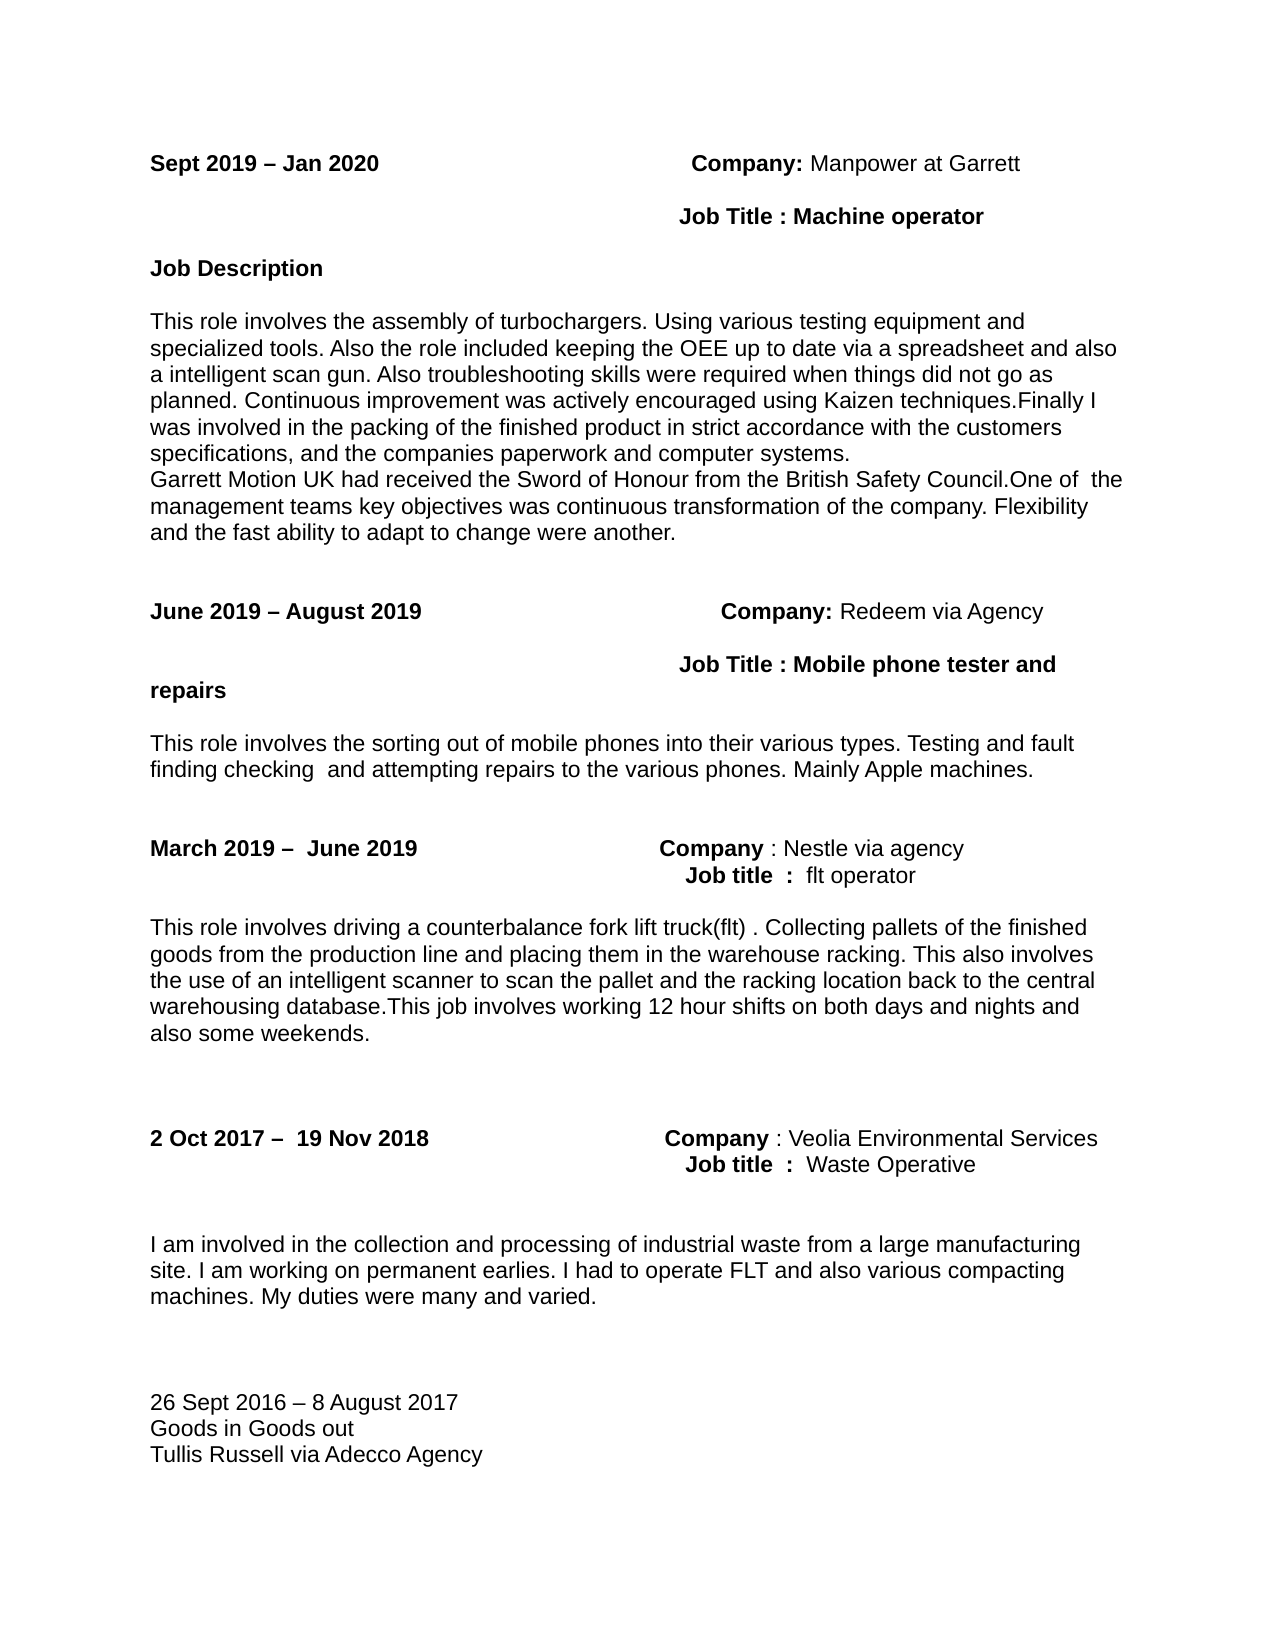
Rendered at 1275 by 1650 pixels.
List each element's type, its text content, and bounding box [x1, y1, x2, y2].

text 2 Oct 2017 – 19 Nov 2018 Company : Veolia Environmental Services [150, 1125, 1125, 1151]
text This role involves the assembly of turbochargers. Using various testing equipment and specialized tools. Also the role included keeping the OEE up to date via a spreadsheet and also a intelligent scan gun. Also troubleshooting skills were required when things did not go as planned. Continuous improvement was actively encouraged using Kaizen techniques.Finally I was involved in the packing of the finished product in strict accordance with the customers specifications, and the companies paperwork and computer systems. [150, 308, 1125, 466]
text This role involves the sorting out of mobile phones into their various types. Testing and fault finding checking and attempting repairs to the various phones. Mainly Apple machines. [150, 730, 1125, 782]
text Job Title : Machine operator [150, 203, 1125, 229]
text March 2019 – June 2019 Company : Nestle via agency [150, 835, 1125, 862]
text Goods in Goods out [150, 1415, 1125, 1441]
text Garrett Motion UK had received the Sword of Honour from the British Safety Council.One of the management teams key objectives was continuous transformation of the company. Flexibility and the fast ability to adapt to change were another. [150, 466, 1125, 545]
text Job Description [150, 255, 1125, 282]
text Job title : Waste Operative [150, 1151, 1125, 1178]
text Sept 2019 – Jan 2020 Company: Manpower at Garrett [150, 150, 1125, 176]
text This role involves driving a counterbalance fork lift truck(flt) . Collecting pallets of the finished goods from the production line and placing them in the warehouse racking. This also involves the use of an intelligent scanner to scan the pallet and the racking location back to the central warehousing database.This job involves working 12 hour shifts on both days and nights and also some weekends. [150, 914, 1125, 1046]
text June 2019 – August 2019 Company: Redeem via Agency [150, 598, 1125, 624]
text I am involved in the collection and processing of industrial waste from a large manufacturing site. I am working on permanent earlies. I had to operate FLT and also various compacting machines. My duties were many and varied. [150, 1231, 1125, 1309]
text Tullis Russell via Adecco Agency [150, 1441, 1125, 1468]
text 26 Sept 2016 – 8 August 2017 [150, 1389, 1125, 1415]
text Job title : flt operator [150, 862, 1125, 888]
text Job Title : Mobile phone tester and repairs [150, 651, 1125, 703]
